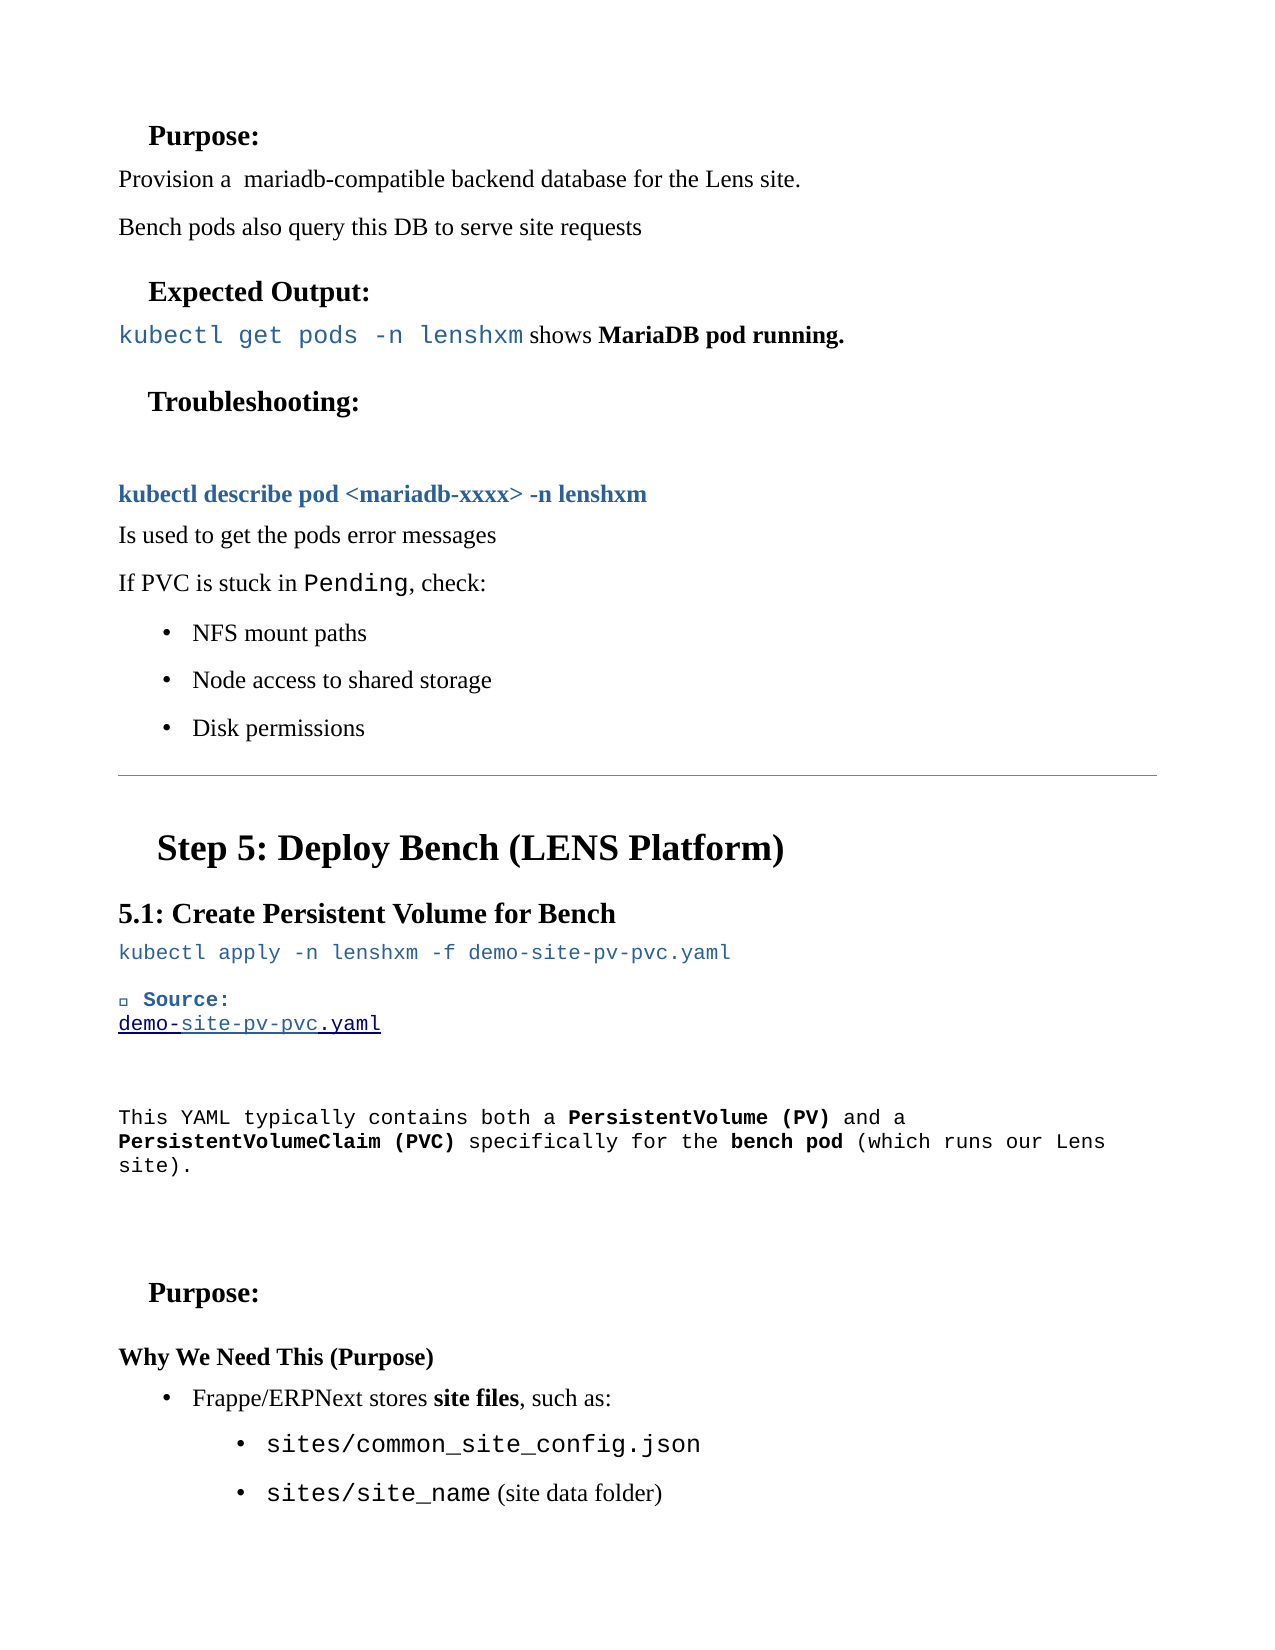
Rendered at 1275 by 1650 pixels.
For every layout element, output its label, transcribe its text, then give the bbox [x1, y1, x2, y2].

text kubectl apply -n lenshxm -f demo-site-pv-pvc.yaml 📂 Source: demo-site-pv-pvc.yaml This YAML typically contains both a PersistentVolume (PV) and a PersistentVolumeClaim (PVC) specifically for the bench pod (which runs our Lens site). [118, 942, 1157, 1178]
subtitle 📌 Purpose: [118, 118, 1157, 152]
subtitle 5.1: Create Persistent Volume for Bench [118, 896, 1157, 929]
list Frappe/ERPNext stores site files, such as: [162, 1383, 1157, 1412]
list sites/site_name (site data folder) [236, 1478, 1157, 1509]
list sites/common_site_config.json [236, 1431, 1157, 1459]
subtitle kubectl describe pod <mariadb-xxxx> -n lenshxm [118, 445, 1157, 507]
subtitle 📁 Step 5: Deploy Bench (LENS Platform) [118, 826, 1157, 869]
subtitle 🧩 Troubleshooting: [118, 384, 1157, 418]
list NFS mount paths [162, 618, 1157, 646]
list Disk permissions [162, 713, 1157, 742]
subtitle 📌 Purpose: [118, 1275, 1157, 1309]
text If PVC is stuck in Pending, check: [118, 568, 1157, 598]
text Is used to get the pods error messages [118, 520, 1157, 549]
subtitle Why We Need This (Purpose) [118, 1342, 1157, 1371]
text Bench pods also query this DB to serve site requests [118, 212, 1157, 241]
list Node access to shared storage [162, 665, 1157, 694]
text Provision a mariadb-compatible backend database for the Lens site. [118, 164, 1157, 193]
subtitle ✅ Expected Output: [118, 274, 1157, 307]
text kubectl get pods -n lenshxm shows MariaDB pod running. [118, 320, 1157, 351]
